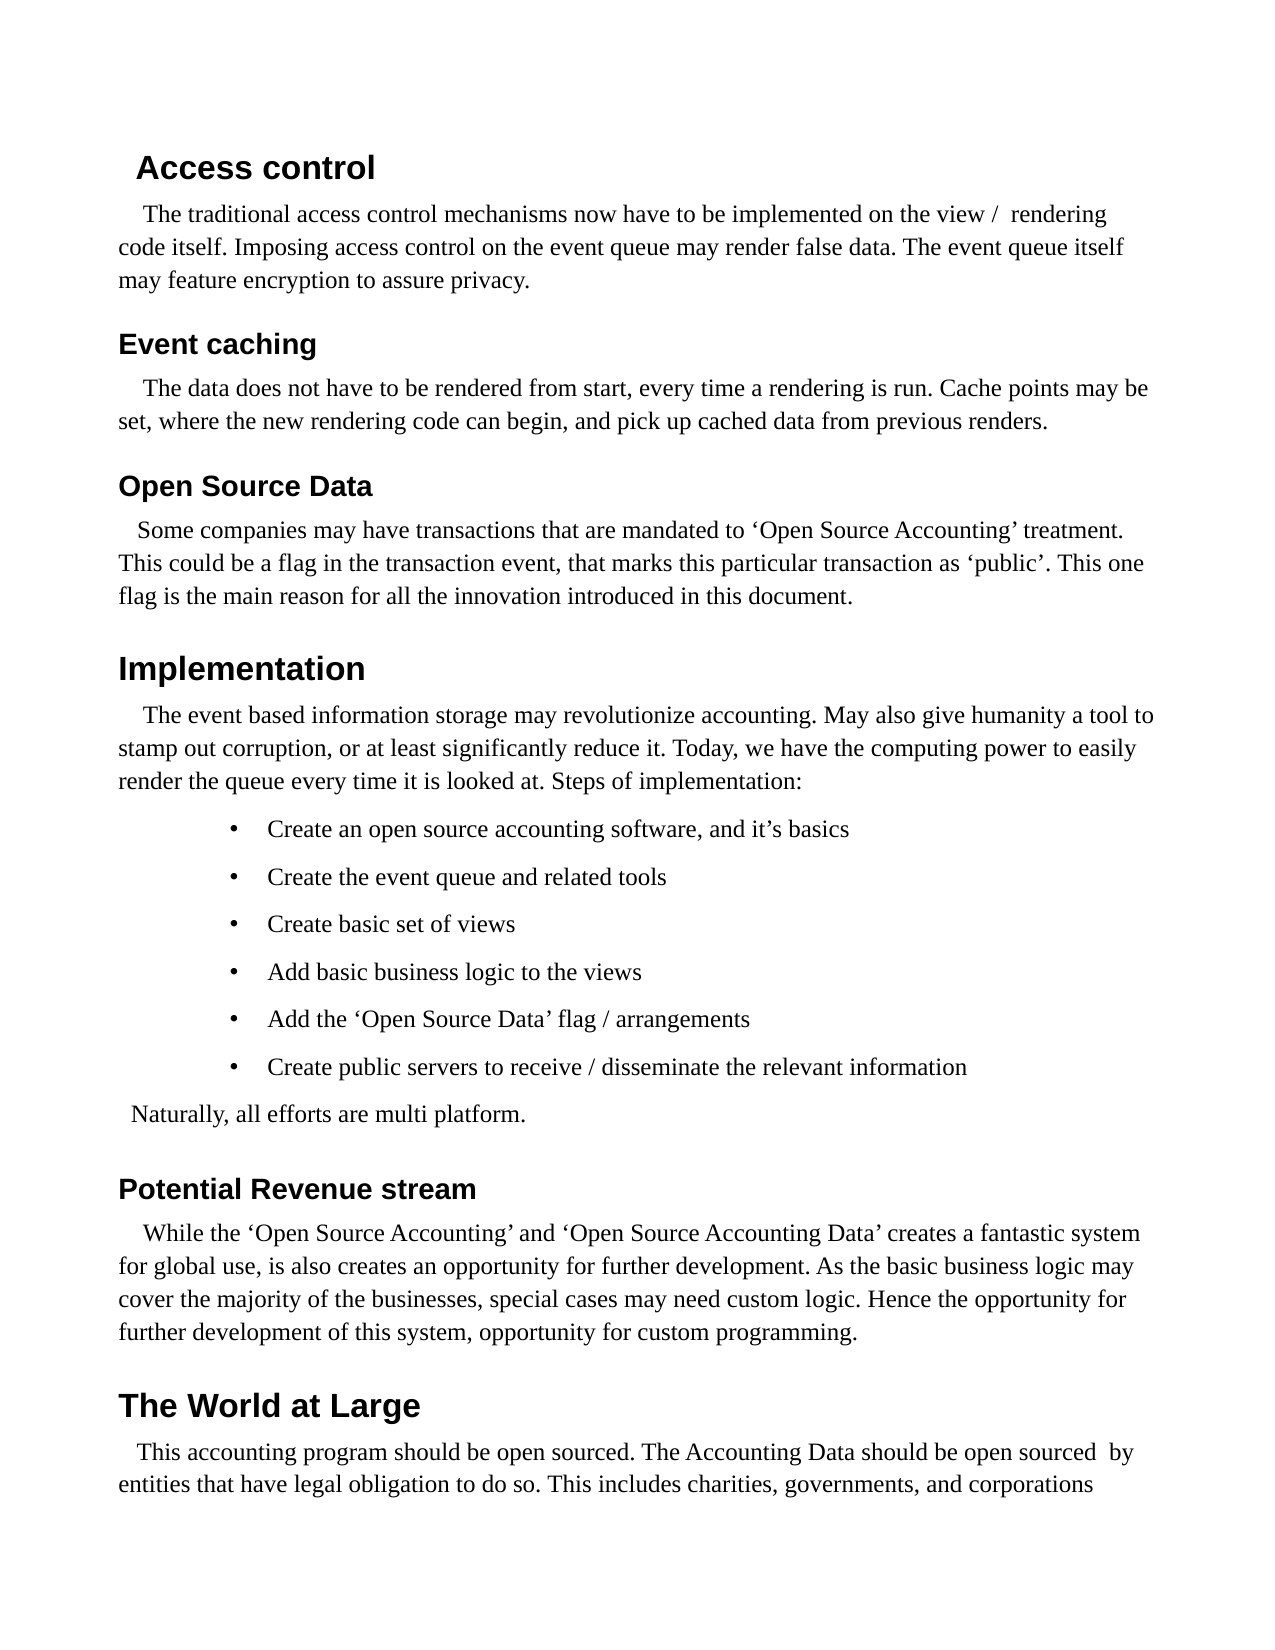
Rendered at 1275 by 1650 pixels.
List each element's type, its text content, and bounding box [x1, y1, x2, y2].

list Create basic set of views [229, 909, 1157, 938]
list Add the ‘Open Source Data’ flag / arrangements [229, 1004, 1157, 1033]
text Naturally, all efforts are multi platform. [118, 1099, 1157, 1128]
text While the ‘Open Source Accounting’ and ‘Open Source Accounting Data’ creates a fantastic system for global use, is also creates an opportunity for further development. As the basic business logic may cover the majority of the businesses, special cases may need custom logic. Hence the opportunity for further development of this system, opportunity for custom programming. [118, 1218, 1157, 1346]
list Add basic business logic to the views [229, 957, 1157, 986]
text Some companies may have transactions that are mandated to ‘Open Source Accounting’ treatment. This could be a flag in the transaction event, that marks this particular transaction as ‘public’. This one flag is the main reason for all the innovation introduced in this document. [118, 515, 1157, 609]
subtitle Implementation [118, 649, 1157, 688]
text This accounting program should be open sourced. The Accounting Data should be open sourced by entities that have legal obligation to do so. This includes charities, governments, and corporations [118, 1437, 1157, 1498]
text The event based information storage may revolutionize accounting. May also give humanity a tool to stamp out corruption, or at least significantly reduce it. Today, we have the computing power to easily render the queue every time it is looked at. Steps of implementation: [118, 700, 1157, 795]
list Create the event queue and related tools [229, 862, 1157, 890]
text The traditional access control mechanisms now have to be implemented on the view / rendering code itself. Imposing access control on the event queue may render false data. The event queue itself may feature encryption to assure privacy. [118, 199, 1157, 293]
list Create public servers to receive / disseminate the relevant information [229, 1052, 1157, 1081]
subtitle Open Source Data [118, 468, 1157, 502]
text The data does not have to be rendered from start, every time a rendering is run. Cache points may be set, where the new rendering code can begin, and pick up cached data from previous renders. [118, 373, 1157, 435]
subtitle The World at Large [118, 1385, 1157, 1424]
list Create an open source accounting software, and it’s basics [229, 814, 1157, 843]
subtitle Event caching [118, 327, 1157, 361]
subtitle Access control [118, 148, 1157, 186]
subtitle Potential Revenue stream [118, 1172, 1157, 1205]
